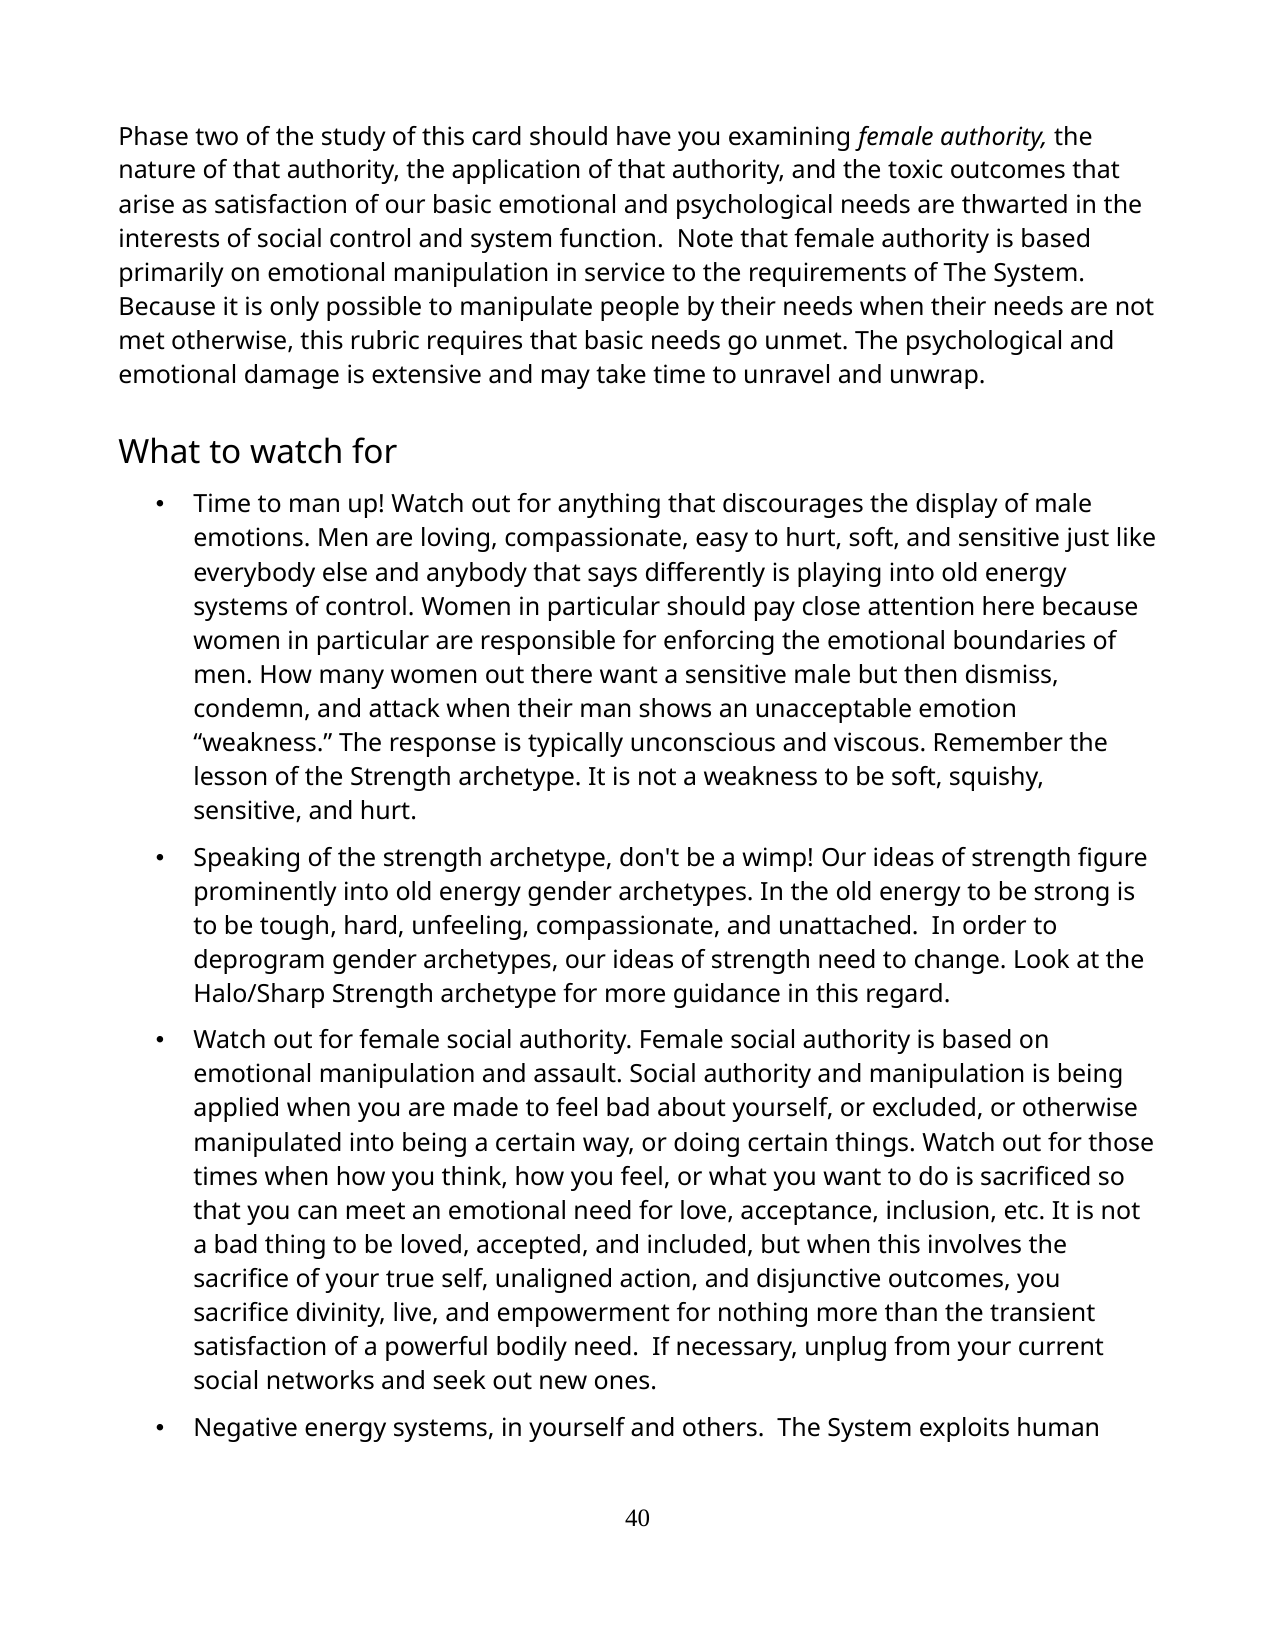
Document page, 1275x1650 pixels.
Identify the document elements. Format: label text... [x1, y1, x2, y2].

list Speaking of the strength archetype, don't be a wimp! Our ideas of strength figure prominently into old energy gender archetypes. In the old energy to be strong is to be tough, hard, unfeeling, compassionate, and unattached. In order to deprogram gender archetypes, our ideas of strength need to change. Look at the Halo/Sharp Strength archetype for more guidance in this regard. [156, 839, 1157, 1009]
list Negative energy systems, in yourself and others. The System exploits human [156, 1409, 1157, 1443]
subtitle What to watch for [118, 428, 1157, 473]
list Time to man up! Watch out for anything that discourages the display of male emotions. Men are loving, compassionate, easy to hurt, soft, and sensitive just like everybody else and anybody that says differently is playing into old energy systems of control. Women in particular should pay close attention here because women in particular are responsible for enforcing the emotional boundaries of men. How many women out there want a sensitive male but then dismiss, condemn, and attack when their man shows an unacceptable emotion “weakness.” The response is typically unconscious and viscous. Remember the lesson of the Strength archetype. It is not a weakness to be soft, squishy, sensitive, and hurt. [156, 486, 1157, 827]
list Watch out for female social authority. Female social authority is based on emotional manipulation and assault. Social authority and manipulation is being applied when you are made to feel bad about yourself, or excluded, or otherwise manipulated into being a certain way, or doing certain things. Watch out for those times when how you think, how you feel, or what you want to do is sacrificed so that you can meet an emotional need for love, acceptance, inclusion, etc. It is not a bad thing to be loved, accepted, and included, but when this involves the sacrifice of your true self, unaligned action, and disjunctive outcomes, you sacrifice divinity, live, and empowerment for nothing more than the transient satisfaction of a powerful bodily need. If necessary, unplug from your current social networks and seek out new ones. [156, 1022, 1157, 1397]
text Phase two of the study of this card should have you examining female authority, the nature of that authority, the application of that authority, and the toxic outcomes that arise as satisfaction of our basic emotional and psychological needs are thwarted in the interests of social control and system function. Note that female authority is based primarily on emotional manipulation in service to the requirements of The System. Because it is only possible to manipulate people by their needs when their needs are not met otherwise, this rubric requires that basic needs go unmet. The psychological and emotional damage is extensive and may take time to unravel and unwrap. [118, 118, 1157, 391]
